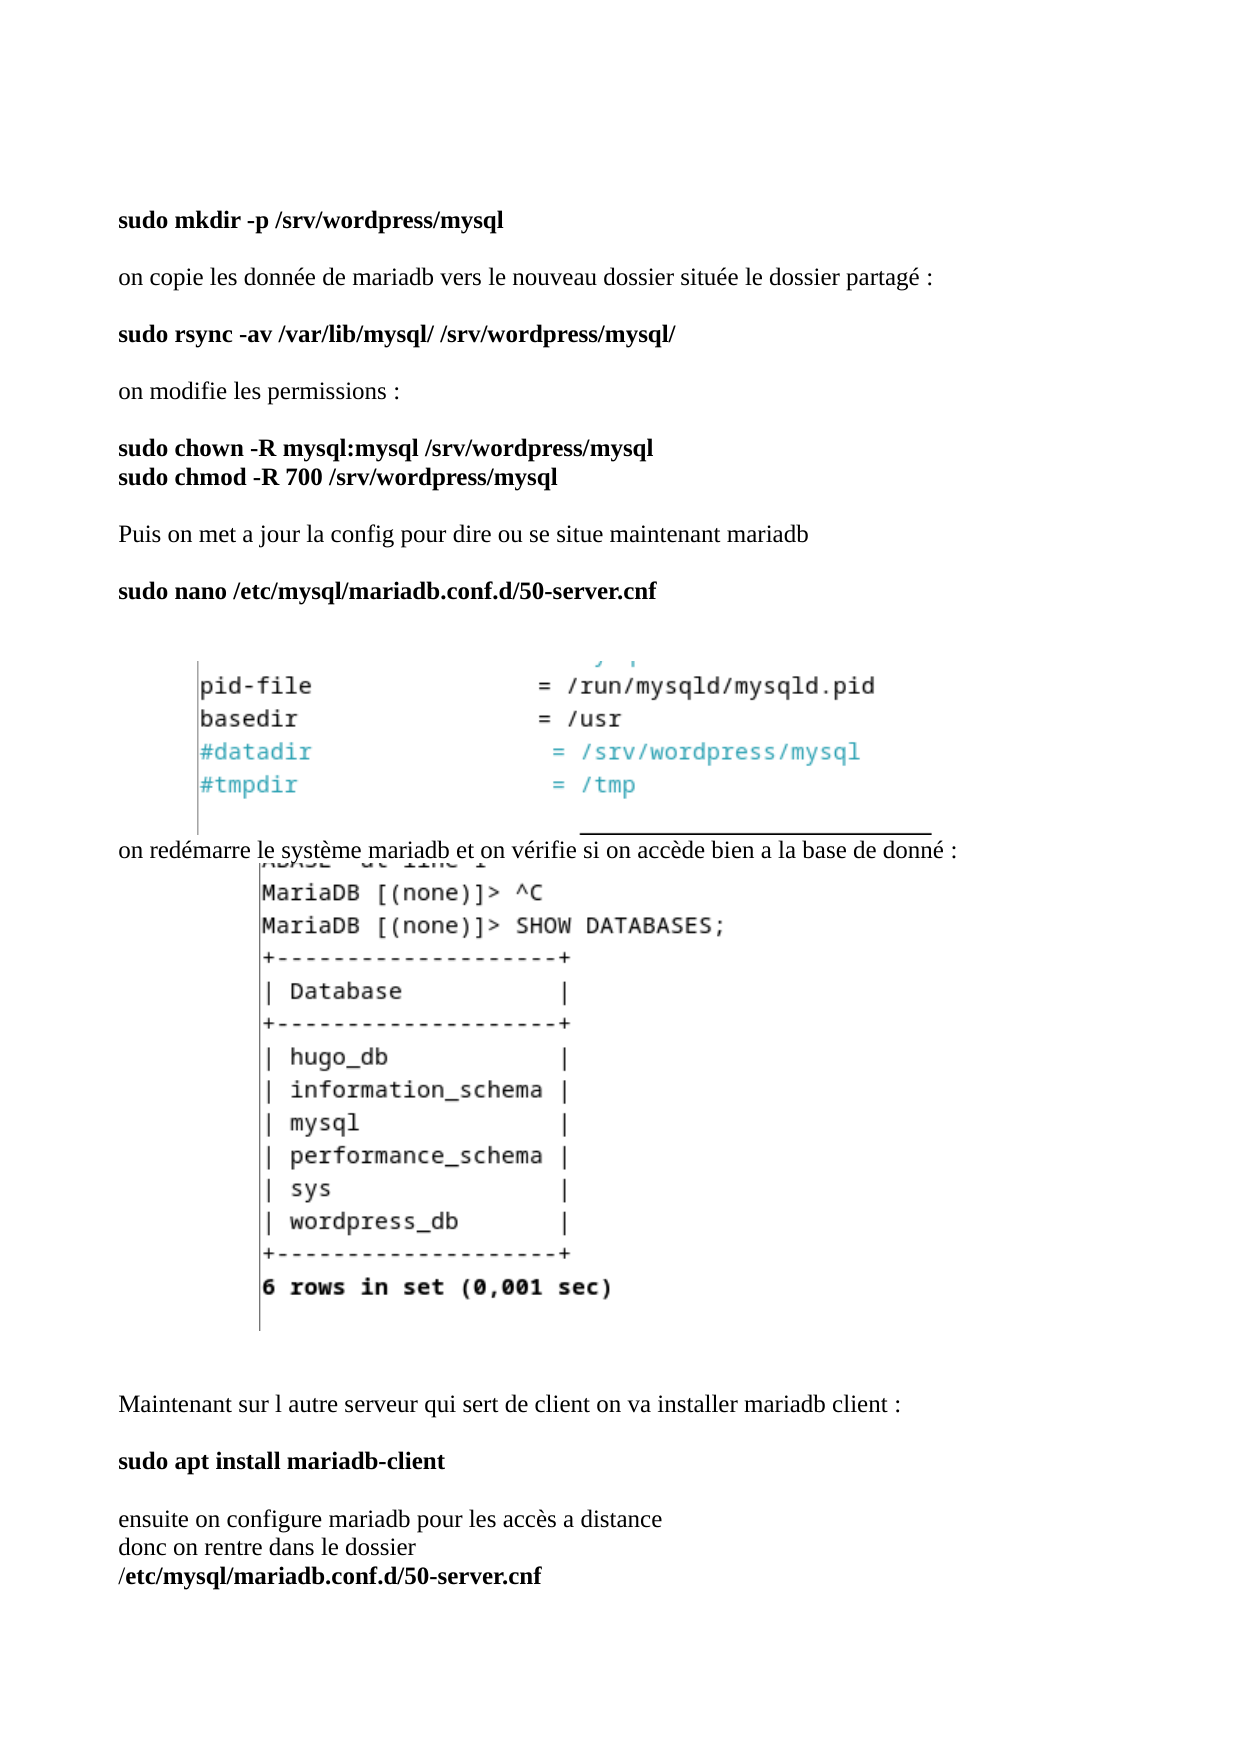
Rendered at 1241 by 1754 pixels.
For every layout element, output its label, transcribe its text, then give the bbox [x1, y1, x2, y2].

text on redémarre le système mariadb et on vérifie si on accède bien a la base de donné : [118, 661, 1122, 863]
text sudo apt install mariadb-client [118, 1446, 1122, 1475]
text donc on rentre dans le dossier [118, 1532, 1122, 1561]
text sudo nano /etc/mysql/mariadb.conf.d/50-server.cnf [118, 576, 1122, 605]
picture [259, 863, 982, 1331]
text sudo chown -R mysql:mysql /srv/wordpress/mysql [118, 433, 1122, 462]
text /etc/mysql/mariadb.conf.d/50-server.cnf [118, 1561, 1122, 1590]
text sudo rsync -av /var/lib/mysql/ /srv/wordpress/mysql/ [118, 319, 1122, 348]
text sudo chmod -R 700 /srv/wordpress/mysql [118, 462, 1122, 491]
text on copie les donnée de mariadb vers le nouveau dossier située le dossier partagé : [118, 262, 1122, 291]
picture [197, 661, 1043, 835]
text sudo mkdir -p /srv/wordpress/mysql [118, 205, 1122, 233]
text Puis on met a jour la config pour dire ou se situe maintenant mariadb [118, 519, 1122, 548]
text Maintenant sur l autre serveur qui sert de client on va installer mariadb client : [118, 1389, 1122, 1417]
text ensuite on configure mariadb pour les accès a distance [118, 1504, 1122, 1532]
text on modifie les permissions : [118, 376, 1122, 405]
